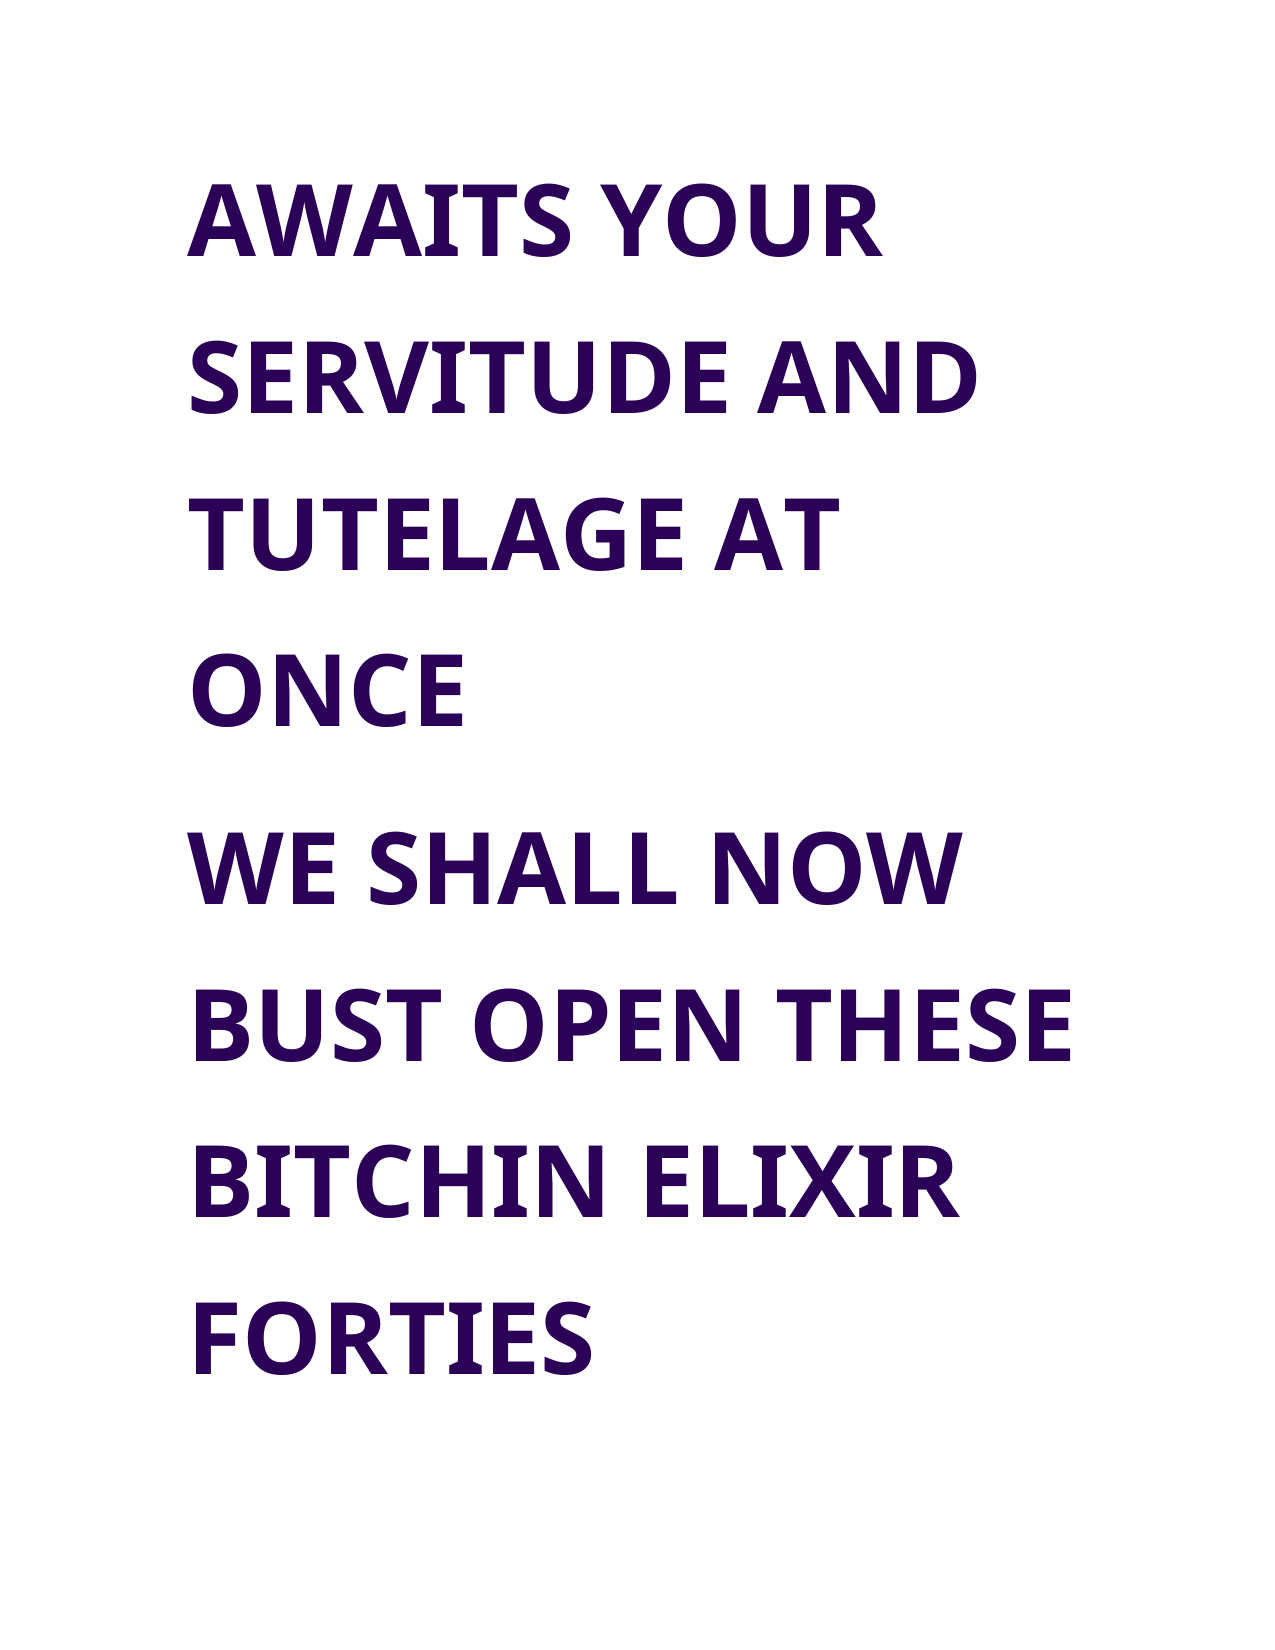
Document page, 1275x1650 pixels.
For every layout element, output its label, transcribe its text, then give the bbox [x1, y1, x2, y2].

text AWAITS YOUR SERVITUDE AND TUTELAGE AT ONCE [187, 150, 1087, 756]
text WE SHALL NOW BUST OPEN THESE BITCHIN ELIXIR FORTIES [187, 797, 1087, 1404]
